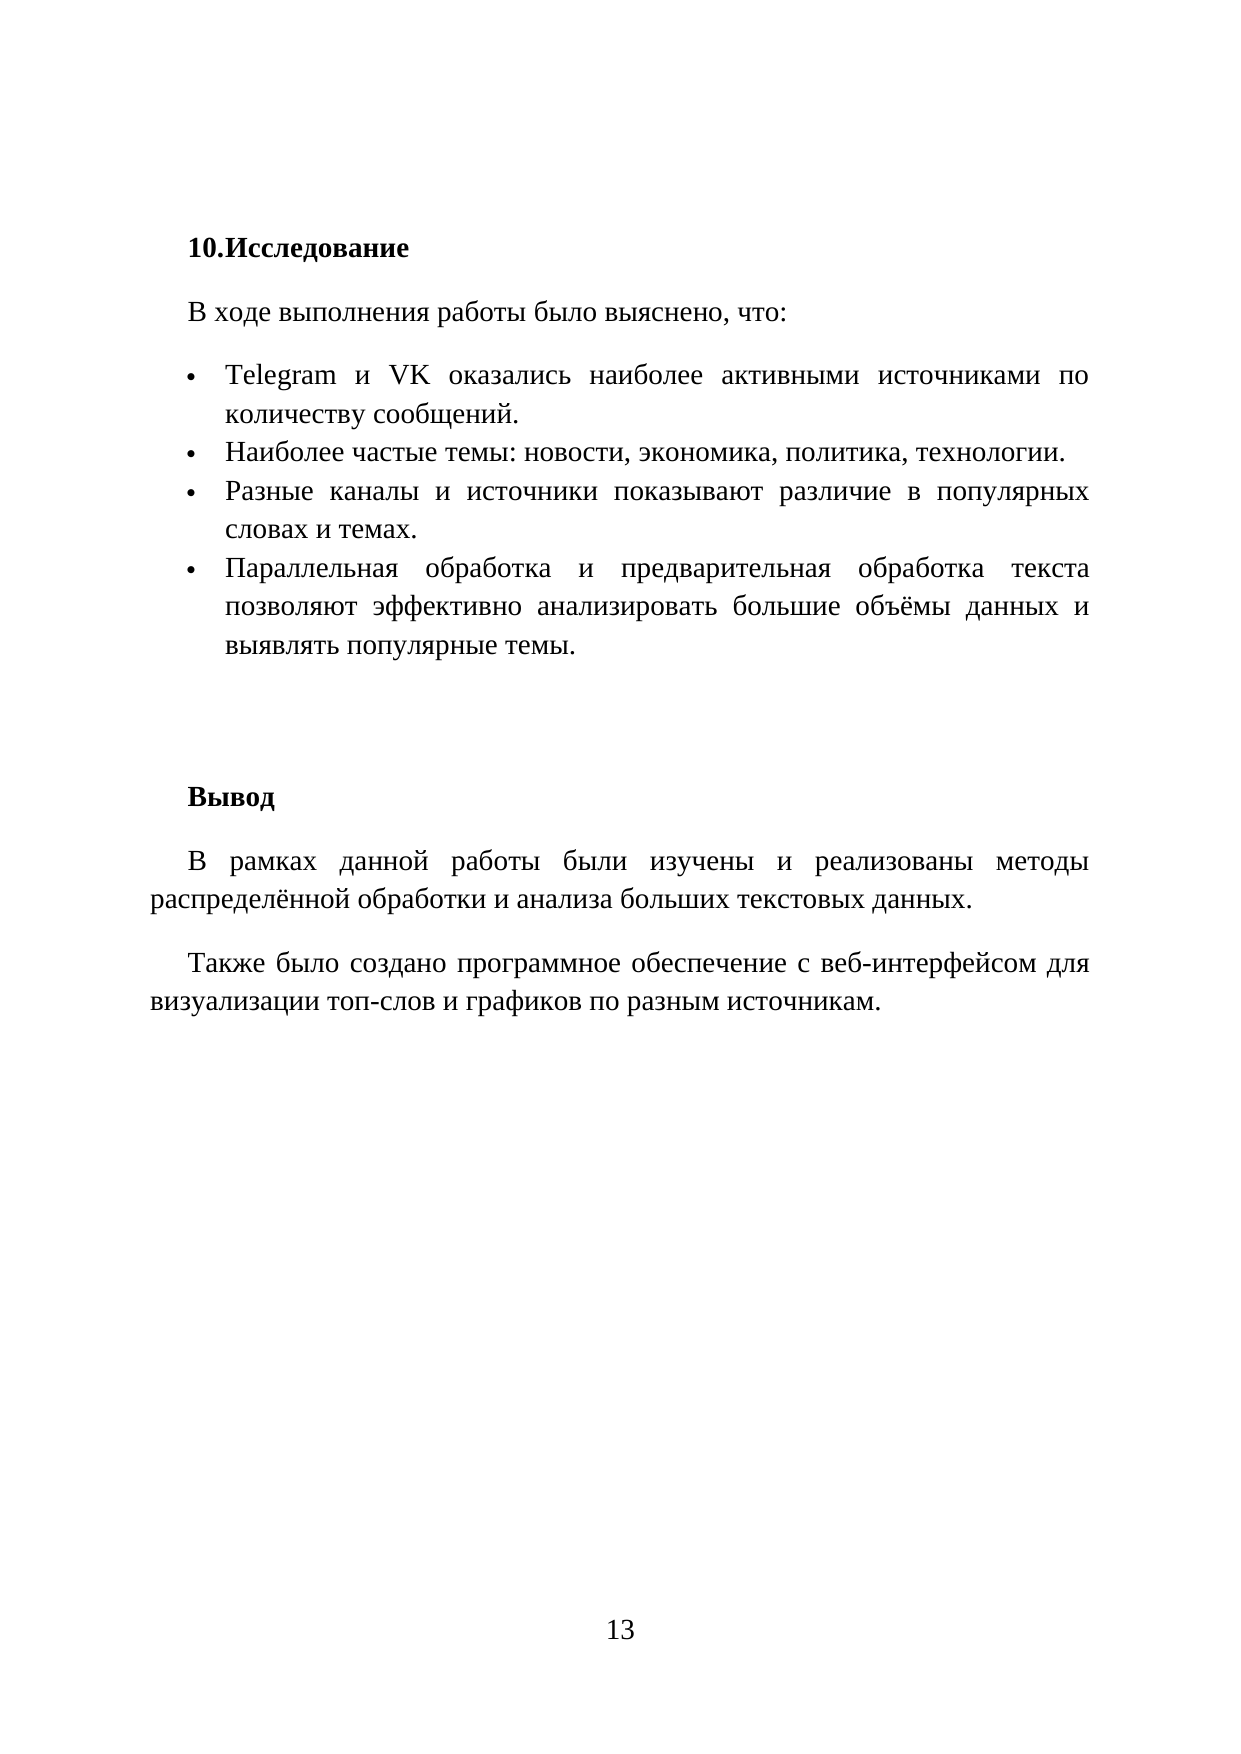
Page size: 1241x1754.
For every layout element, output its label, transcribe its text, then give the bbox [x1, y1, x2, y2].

list Разные каналы и источники показывают различие в популярных словах и темах. [187, 473, 1090, 545]
list Параллельная обработка и предварительная обработка текста позволяют эффективно анализировать большие объёмы данных и выявлять популярные темы. [187, 550, 1090, 661]
list Наиболее частые темы: новости, экономика, политика, технологии. [187, 434, 1090, 468]
text Также было создано программное обеспечение с веб-интерфейсом для визуализации топ-слов и графиков по разным источникам. [150, 945, 1090, 1017]
subtitle Вывод [187, 779, 1090, 813]
text В ходе выполнения работы было выяснено, что: [150, 294, 1090, 327]
list Telegram и VK оказались наиболее активными источниками по количеству сообщений. [187, 357, 1090, 429]
subtitle Исследование [187, 230, 1090, 264]
text В рамках данной работы были изучены и реализованы методы распределённой обработки и анализа больших текстовых данных. [150, 843, 1090, 915]
